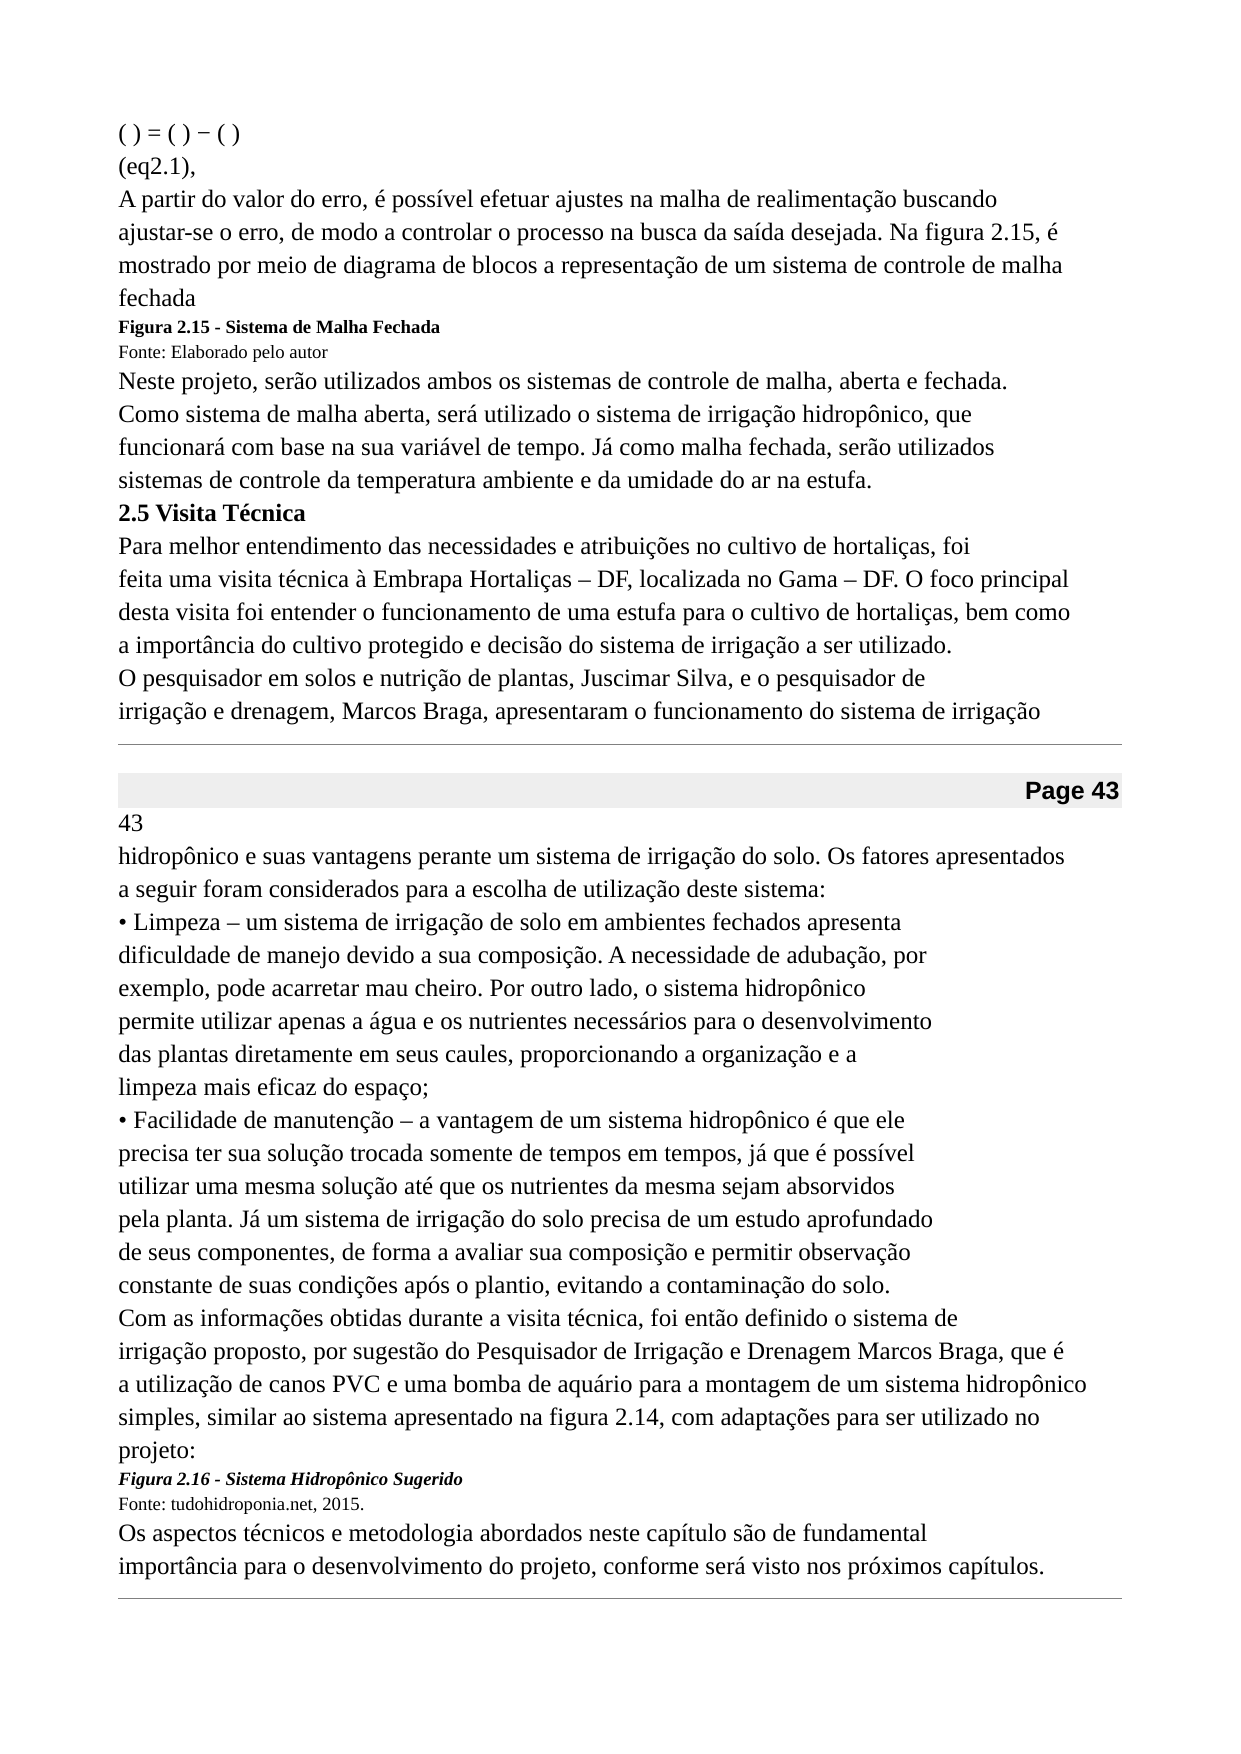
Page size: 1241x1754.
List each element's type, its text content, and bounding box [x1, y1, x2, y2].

text O pesquisador em solos e nutrição de plantas, Juscimar Silva, e o pesquisador de [118, 663, 1122, 692]
text sistemas de controle da temperatura ambiente e da umidade do ar na estufa. [118, 465, 1122, 494]
text Os aspectos técnicos e metodologia abordados neste capítulo são de fundamental [118, 1518, 1122, 1547]
text limpeza mais eficaz do espaço; [118, 1072, 1122, 1101]
text 43 [118, 808, 1122, 837]
text fechada [118, 283, 1122, 312]
text ajustar-se o erro, de modo a controlar o processo na busca da saída desejada. Na figura 2.15, é [118, 217, 1122, 246]
text dificuldade de manejo devido a sua composição. A necessidade de adubação, por [118, 940, 1122, 969]
text (eq2.1), [118, 151, 1122, 180]
text 2.5 Visita Técnica [118, 498, 1122, 527]
text pela planta. Já um sistema de irrigação do solo precisa de um estudo aprofundado [118, 1204, 1122, 1233]
text precisa ter sua solução trocada somente de tempos em tempos, já que é possível [118, 1138, 1122, 1167]
text exemplo, pode acarretar mau cheiro. Por outro lado, o sistema hidropônico [118, 973, 1122, 1002]
text feita uma visita técnica à Embrapa Hortaliças – DF, localizada no Gama – DF. O foco principal [118, 564, 1122, 593]
text das plantas diretamente em seus caules, proporcionando a organização e a [118, 1039, 1122, 1068]
text • Facilidade de manutenção – a vantagem de um sistema hidropônico é que ele [118, 1105, 1122, 1134]
table_header Page 43 [118, 773, 1122, 808]
text Como sistema de malha aberta, será utilizado o sistema de irrigação hidropônico, que [118, 399, 1122, 428]
text Neste projeto, serão utilizados ambos os sistemas de controle de malha, aberta e fechada. [118, 366, 1122, 394]
text importância para o desenvolvimento do projeto, conforme será visto nos próximos capítulos. [118, 1551, 1122, 1579]
text a seguir foram considerados para a escolha de utilização deste sistema: [118, 874, 1122, 903]
text a utilização de canos PVC e uma bomba de aquário para a montagem de um sistema hidropônico [118, 1369, 1122, 1398]
text de seus componentes, de forma a avaliar sua composição e permitir observação [118, 1237, 1122, 1266]
text Com as informações obtidas durante a visita técnica, foi então definido o sistema de [118, 1303, 1122, 1332]
text constante de suas condições após o plantio, evitando a contaminação do solo. [118, 1270, 1122, 1299]
text funcionará com base na sua variável de tempo. Já como malha fechada, serão utilizados [118, 432, 1122, 461]
text Para melhor entendimento das necessidades e atribuições no cultivo de hortaliças, foi [118, 531, 1122, 560]
text irrigação proposto, por sugestão do Pesquisador de Irrigação e Drenagem Marcos Braga, que é [118, 1336, 1122, 1365]
text Fonte: Elaborado pelo autor [118, 341, 1122, 363]
text irrigação e drenagem, Marcos Braga, apresentaram o funcionamento do sistema de irrigação [118, 696, 1122, 725]
text mostrado por meio de diagrama de blocos a representação de um sistema de controle de malha [118, 250, 1122, 279]
text ( ) = ( ) − ( ) [118, 118, 1122, 147]
text a importância do cultivo protegido e decisão do sistema de irrigação a ser utilizado. [118, 630, 1122, 659]
text • Limpeza – um sistema de irrigação de solo em ambientes fechados apresenta [118, 907, 1122, 936]
text projeto: [118, 1435, 1122, 1464]
text Figura 2.16 - Sistema Hidropônico Sugerido [118, 1468, 1122, 1490]
text Figura 2.15 - Sistema de Malha Fechada [118, 316, 1122, 338]
text A partir do valor do erro, é possível efetuar ajustes na malha de realimentação buscando [118, 184, 1122, 213]
text simples, similar ao sistema apresentado na figura 2.14, com adaptações para ser utilizado no [118, 1402, 1122, 1431]
text utilizar uma mesma solução até que os nutrientes da mesma sejam absorvidos [118, 1171, 1122, 1200]
text hidropônico e suas vantagens perante um sistema de irrigação do solo. Os fatores apresentados [118, 841, 1122, 869]
text desta visita foi entender o funcionamento de uma estufa para o cultivo de hortaliças, bem como [118, 597, 1122, 626]
text Fonte: tudohidroponia.net, 2015. [118, 1493, 1122, 1514]
text permite utilizar apenas a água e os nutrientes necessários para o desenvolvimento [118, 1006, 1122, 1035]
